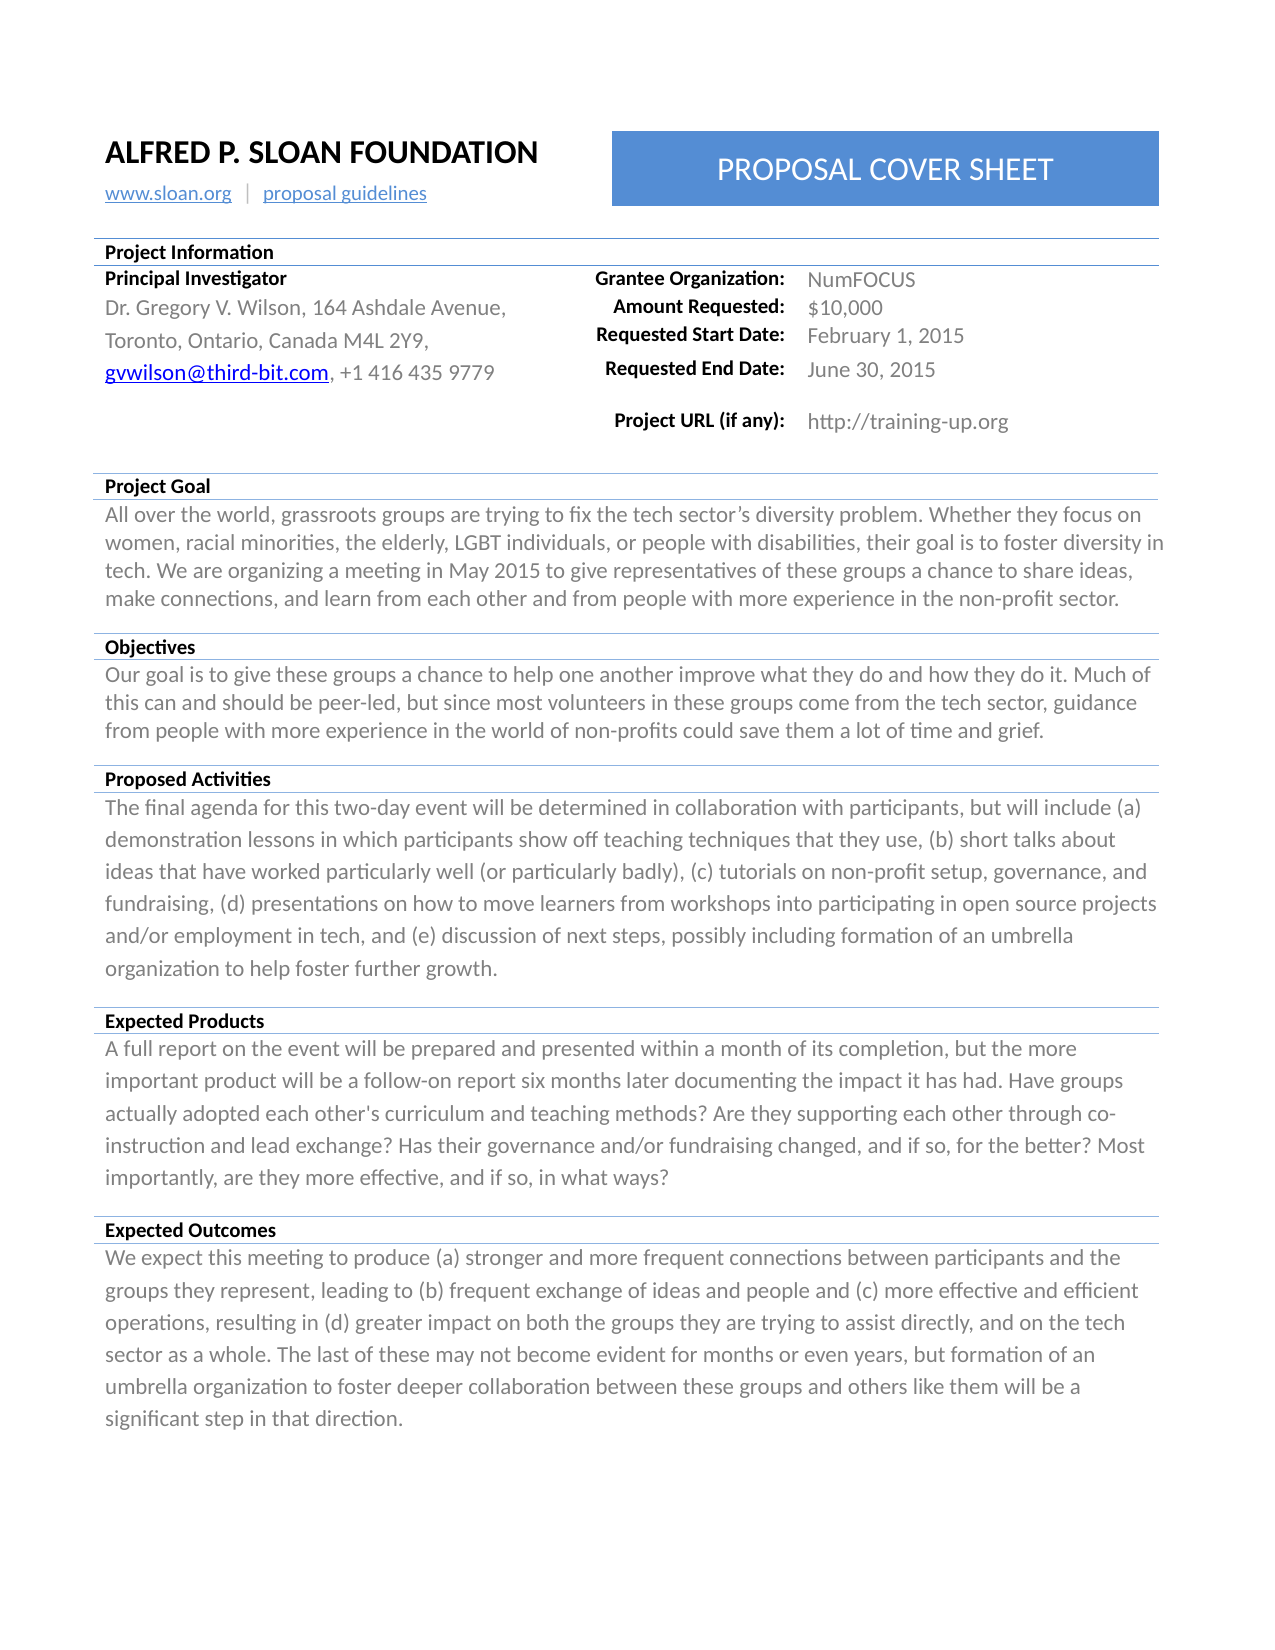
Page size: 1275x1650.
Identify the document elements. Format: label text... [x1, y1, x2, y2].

table_header Expected Outcomes [94, 1217, 1159, 1242]
table_header PROPOSAL COVER SHEET [612, 131, 1159, 206]
table_header Project Goal [93, 474, 1158, 499]
text The final agenda for this two-day event will be determined in collaboration with participants, but will include (a) demonstration lessons in which participants show off teaching techniques that they use, (b) short talks about ideas that have worked particularly well (or particularly badly), (c) tutorials on non-profit setup, governance, and fundraising, (d) presentations on how to move learners from workshops into participating in open source projects and/or employment in tech, and (e) discussion of next steps, possibly including formation of an umbrella organization to help foster further growth. [105, 793, 1170, 982]
text All over the world, grassroots groups are trying to fix the tech sector’s diversity problem. Whether they focus on women, racial minorities, the elderly, LGBT individuals, or people with disabilities, their goal is to foster diversity in tech. We are organizing a meeting in May 2015 to give representatives of these groups a chance to share ideas, make connections, and learn from each other and from people with more experience in the non-profit sector. [105, 500, 1170, 612]
table_cell NumFOCUS [796, 266, 1159, 293]
table_cell Requested Start Date: [546, 322, 796, 355]
table_header Proposed Activities [94, 766, 1159, 792]
table_cell [94, 407, 546, 440]
table_cell Project URL (if any): [546, 407, 796, 440]
table_header ALFRED P. SLOAN FOUNDATION www.sloan.org | proposal guidelines [94, 131, 612, 206]
table_header Expected Products [94, 1008, 1159, 1033]
table_cell Requested End Date: [546, 355, 796, 407]
table_cell June 30, 2015 [796, 355, 1159, 407]
table_header Objectives [94, 634, 1159, 659]
table_header Project Information [94, 239, 1159, 264]
text We expect this meeting to produce (a) stronger and more frequent connections between participants and the groups they represent, leading to (b) frequent exchange of ideas and people and (c) more effective and efficient operations, resulting in (d) greater impact on both the groups they are trying to assist directly, and on the tech sector as a whole. The last of these may not become evident for months or even years, but formation of an umbrella organization to foster deeper collaboration between these groups and others like them will be a significant step in that direction. [105, 1243, 1170, 1432]
table_cell $10,000 [796, 294, 1159, 322]
text A full report on the event will be prepared and presented within a month of its completion, but the more important product will be a follow-on report six months later documenting the impact it has had. Have groups actually adopted each other's curriculum and teaching methods? Are they supporting each other through co-instruction and lead exchange? Has their governance and/or fundraising changed, and if so, for the better? Most importantly, are they more effective, and if so, in what ways? [105, 1034, 1170, 1191]
table_cell Dr. Gregory V. Wilson, 164 Ashdale Avenue, Toronto, Ontario, Canada M4L 2Y9, gvwilson@third-bit.com, +1 416 435 9779 [94, 294, 546, 407]
table_cell Principal Investigator [94, 266, 546, 293]
table_cell Grantee Organization: [546, 266, 796, 293]
text Our goal is to give these groups a chance to help one another improve what they do and how they do it. Much of this can and should be peer-led, but since most volunteers in these groups come from the tech sector, guidance from people with more experience in the world of non-profits could save them a lot of time and grief. [105, 660, 1170, 744]
table_cell Amount Requested: [546, 294, 796, 322]
table_cell February 1, 2015 [796, 322, 1159, 355]
table_cell http://training-up.org [796, 407, 1159, 440]
